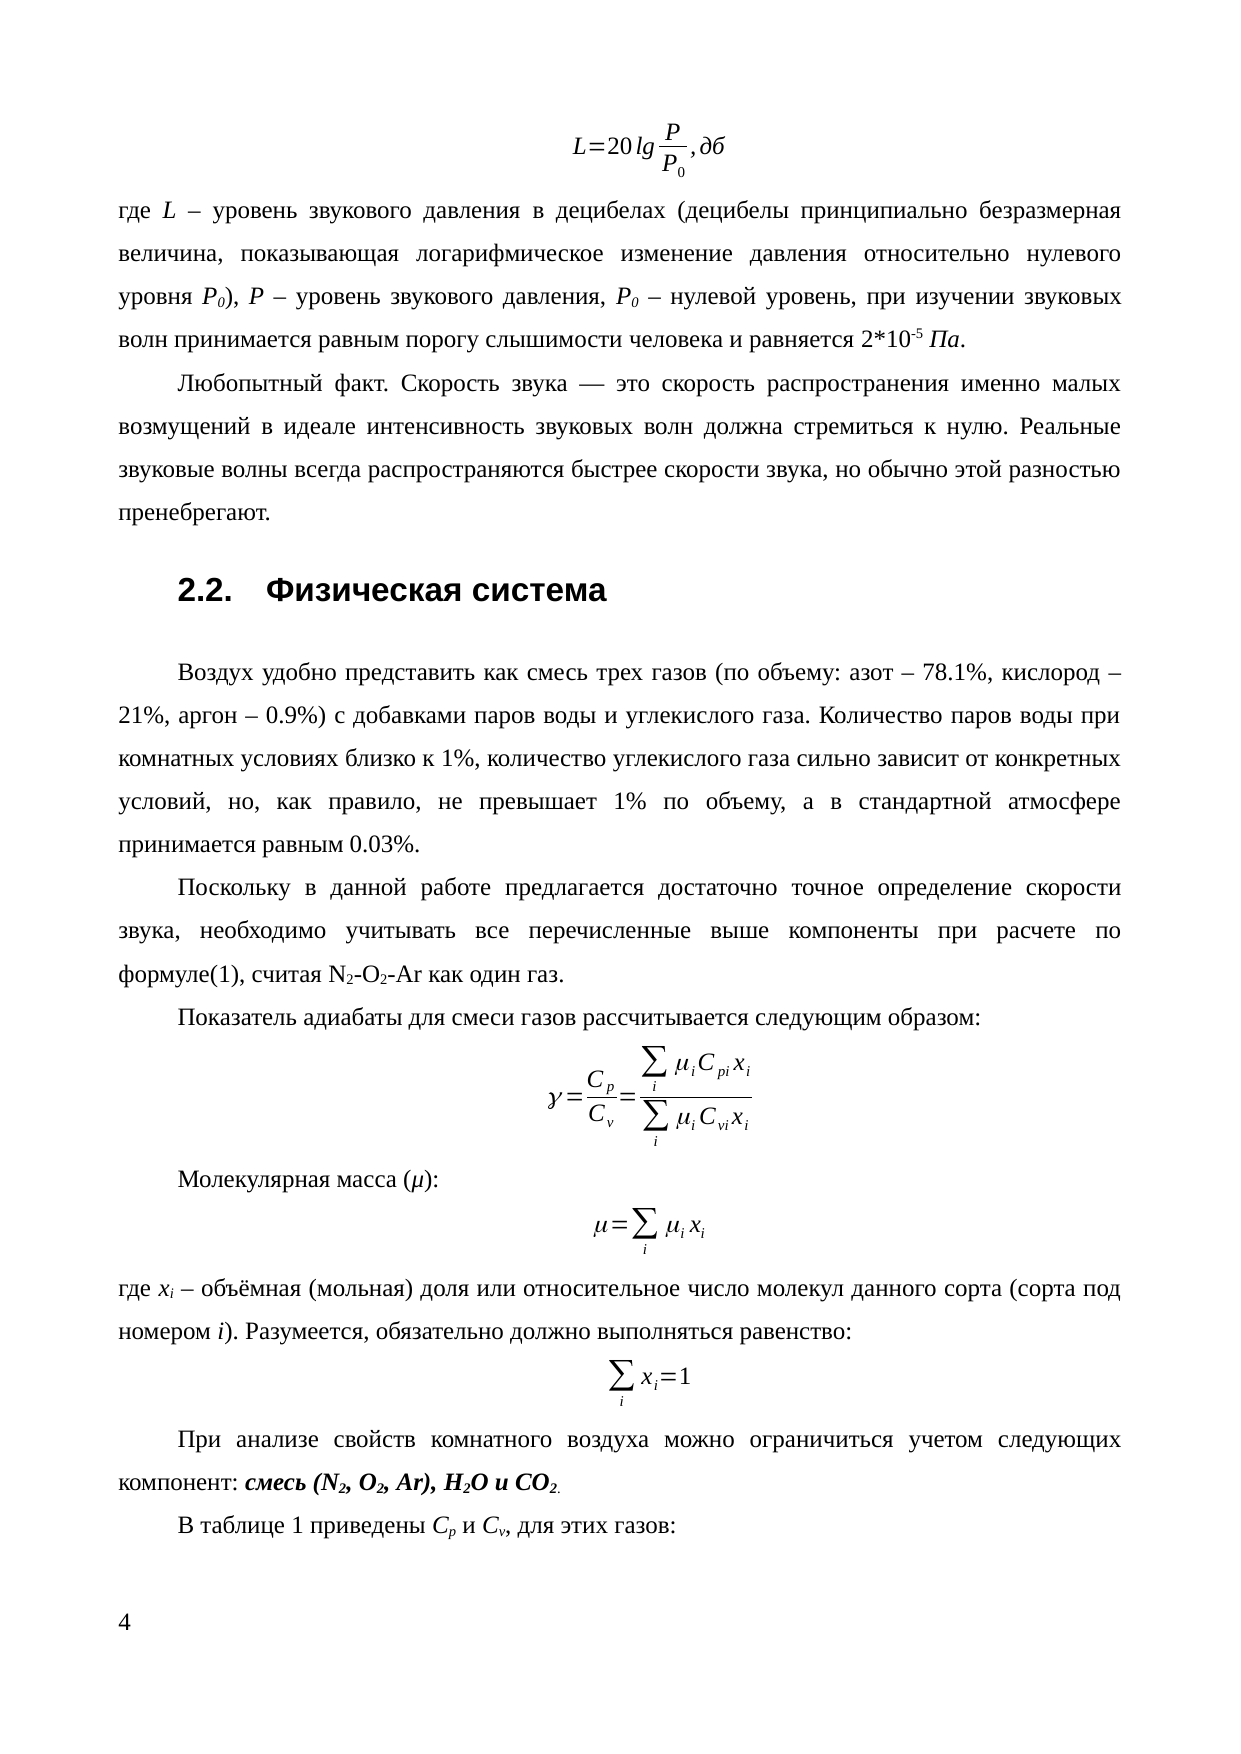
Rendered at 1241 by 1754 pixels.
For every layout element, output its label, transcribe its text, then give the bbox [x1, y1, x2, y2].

text Поскольку в данной работе предлагается достаточно точное определение скорости звука, необходимо учитывать все перечисленные выше компоненты при расчете по формуле(1), считая N2-O2-Ar как один газ. [118, 872, 1122, 987]
text где xi – объёмная (мольная) доля или относительное число молекул данного сорта (сорта под номером i). Разумеется, обязательно должно выполняться равенство: [118, 1273, 1122, 1345]
text где L – уровень звукового давления в децибелах (децибелы принципиально безразмерная величина, показывающая логарифмическое изменение давления относительно нулевого уровня P0), P – уровень звукового давления, P0 – нулевой уровень, при изучении звуковых волн принимается равным порогу слышимости человека и равняется 2*10-5 Па. [118, 195, 1122, 353]
subtitle Физическая система [118, 570, 1122, 608]
text Воздух удобно представить как смесь трех газов (по объему: азот – 78.1%, кислород – 21%, аргон – 0.9%) с добавками паров воды и углекислого газа. Количество паров воды при комнатных условиях близко к 1%, количество углекислого газа сильно зависит от конкретных условий, но, как правило, не превышает 1% по объему, а в стандартной атмосфере принимается равным 0.03%. [118, 657, 1122, 858]
text Любопытный факт. Скорость звука — это скорость распространения именно малых возмущений в идеале интенсивность звуковых волн должна стремиться к нулю. Реальные звуковые волны всегда распространяются быстрее скорости звука, но обычно этой разностью пренебрегают. [118, 368, 1122, 526]
text В таблице 1 приведены Ср и Сv, для этих газов: [118, 1511, 1122, 1539]
text Молекулярная масса (μ): [118, 1164, 1122, 1193]
text При анализе свойств комнатного воздуха можно ограничиться учетом следующих компонент: смесь (N2, O2, Ar), H2О и CO2. [118, 1424, 1122, 1496]
text Показатель адиабаты для смеси газов рассчитывается следующим образом: [118, 1002, 1122, 1031]
